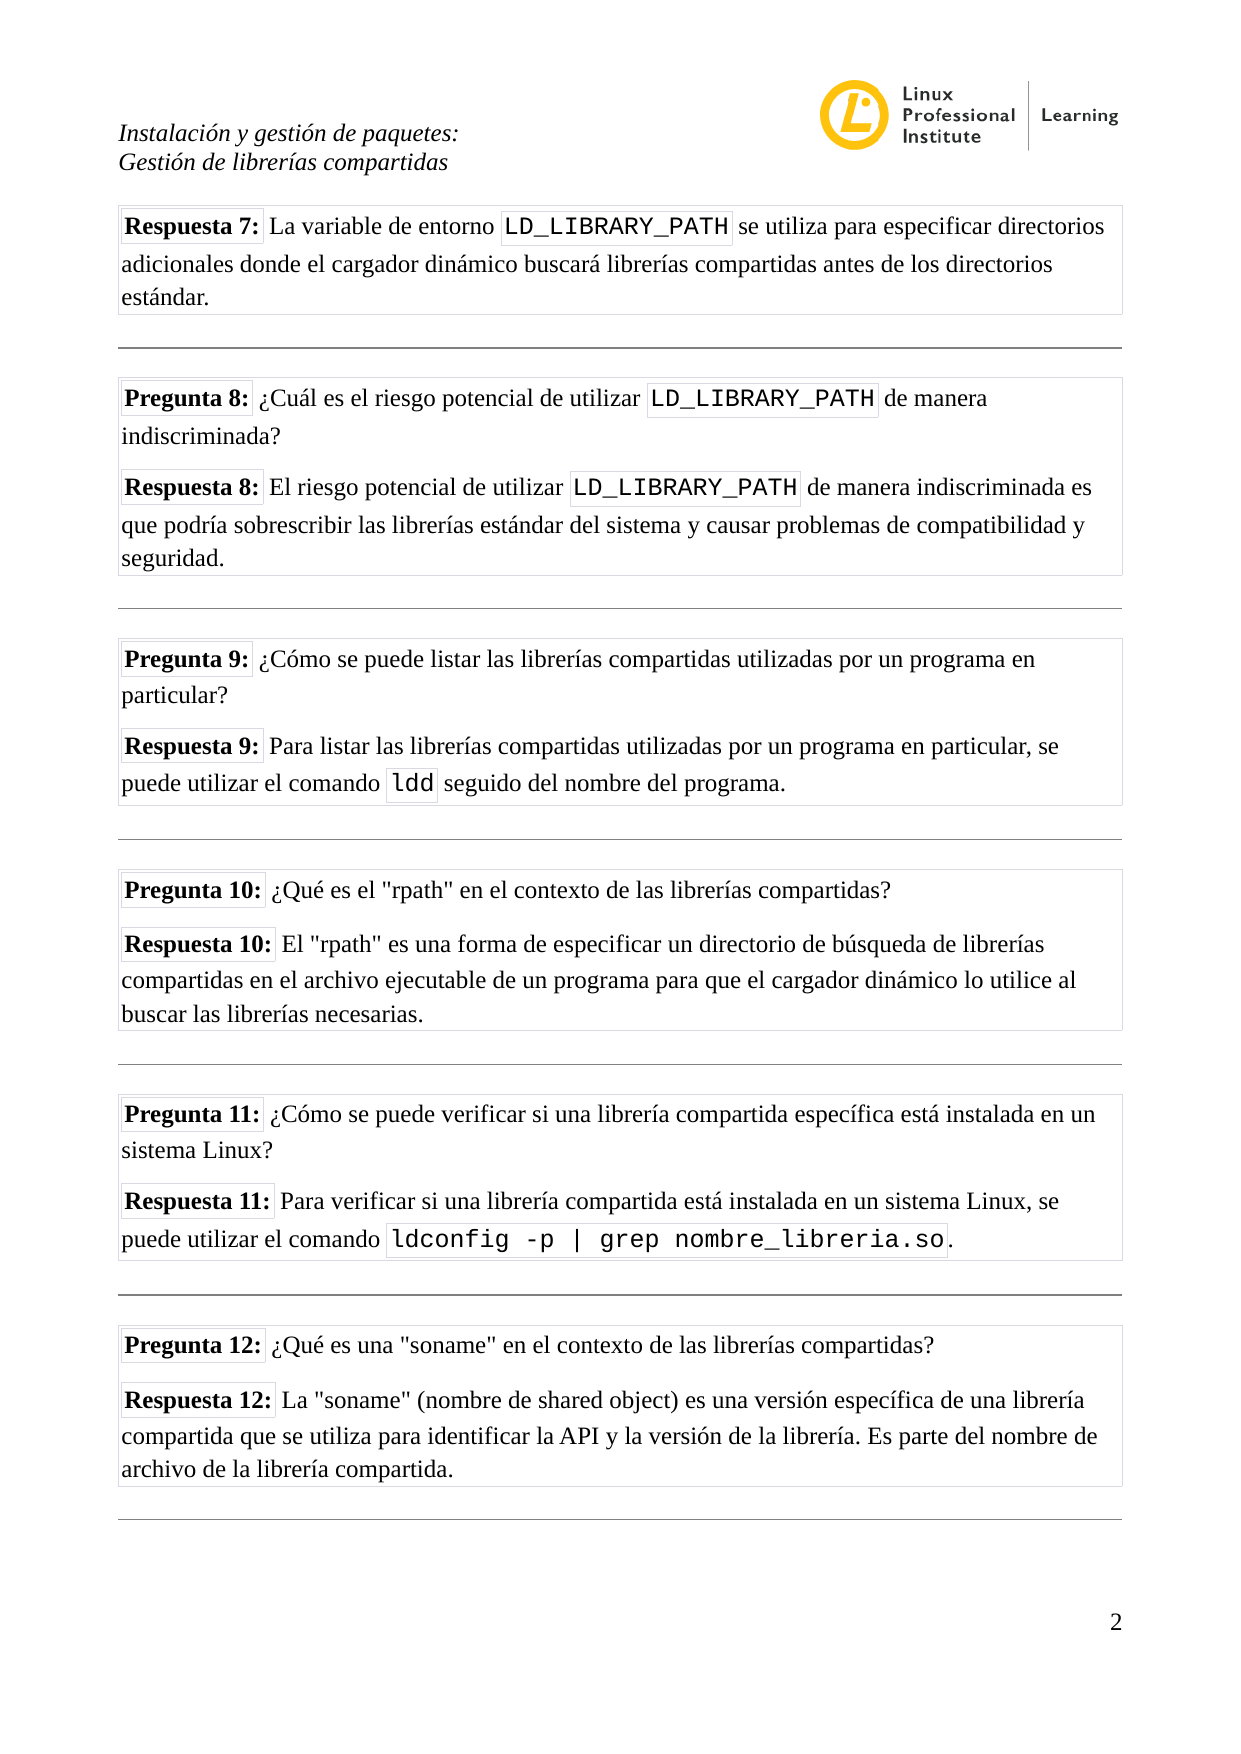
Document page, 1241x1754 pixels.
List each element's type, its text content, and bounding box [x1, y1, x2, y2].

text Pregunta 12: ¿Qué es una "soname" en el contexto de las librerías compartidas? [119, 1326, 1122, 1362]
text Pregunta 9: ¿Cómo se puede listar las librerías compartidas utilizadas por un programa en particular? [119, 639, 1122, 709]
text Respuesta 7: La variable de entorno LD_LIBRARY_PATH se utiliza para especificar directorios adicionales donde el cargador dinámico buscará librerías compartidas antes de los directorios estándar. [119, 206, 1122, 314]
text Pregunta 10: ¿Qué es el "rpath" en el contexto de las librerías compartidas? [119, 870, 1122, 907]
picture [819, 79, 1119, 151]
text Respuesta 8: El riesgo potencial de utilizar LD_LIBRARY_PATH de manera indiscriminada es que podría sobrescribir las librerías estándar del sistema y causar problemas de compatibilidad y seguridad. [119, 466, 1122, 575]
text Respuesta 9: Para listar las librerías compartidas utilizadas por un programa en particular, se puede utilizar el comando ldd seguido del nombre del programa. [119, 725, 1122, 805]
text Respuesta 12: La "soname" (nombre de shared object) es una versión específica de una librería compartida que se utiliza para identificar la API y la versión de la librería. Es parte del nombre de archivo de la librería compartida. [119, 1379, 1122, 1486]
text Pregunta 8: ¿Cuál es el riesgo potencial de utilizar LD_LIBRARY_PATH de manera indiscriminada? [119, 378, 1122, 450]
text Respuesta 10: El "rpath" es una forma de especificar un directorio de búsqueda de librerías compartidas en el archivo ejecutable de un programa para que el cargador dinámico lo utilice al buscar las librerías necesarias. [119, 923, 1122, 1030]
text Pregunta 11: ¿Cómo se puede verificar si una librería compartida específica está instalada en un sistema Linux? [119, 1095, 1122, 1164]
text Respuesta 11: Para verificar si una librería compartida está instalada en un sistema Linux, se puede utilizar el comando ldconfig -p | grep nombre_libreria.so. [119, 1180, 1122, 1260]
